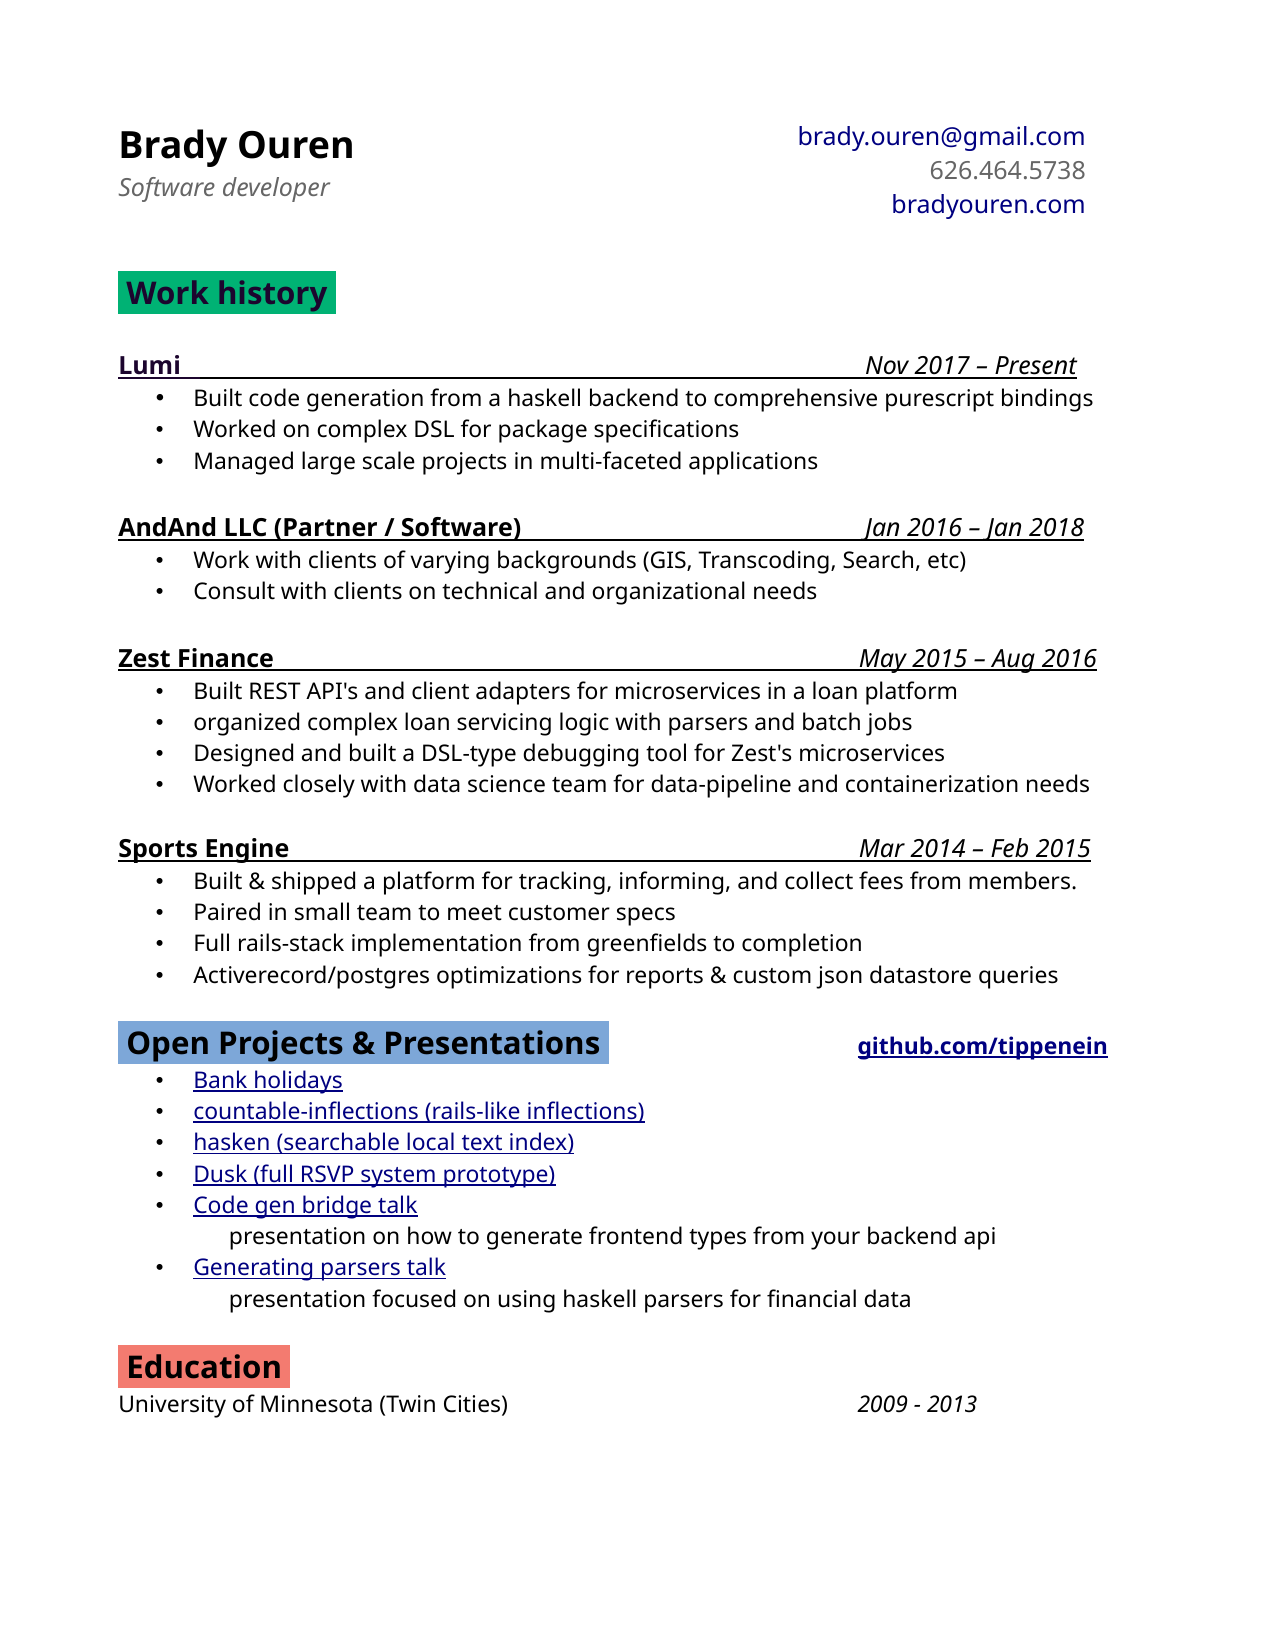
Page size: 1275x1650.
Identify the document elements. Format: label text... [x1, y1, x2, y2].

list Activerecord/postgres optimizations for reports & custom json datastore queries [156, 959, 1157, 1021]
list presentation on how to generate frontend types from your backend api [156, 1220, 1157, 1251]
text Software developer [118, 169, 1157, 203]
text Open Projects & Presentations github.com/tippenein [118, 1021, 1157, 1064]
text AndAnd LLC (Partner / Software) Jan 2016 – Jan 2018 [118, 476, 1157, 544]
list presentation focused on using haskell parsers for financial data [156, 1282, 1157, 1314]
text Brady Ouren [118, 118, 1157, 169]
text Zest Finance May 2015 – Aug 2016 [118, 641, 1157, 674]
list Designed and built a DSL-type debugging tool for Zest's microservices [156, 737, 1157, 768]
text Lumi Nov 2017 – Present [118, 348, 1157, 382]
list Managed large scale projects in multi-faceted applications [156, 444, 1157, 476]
list Built REST API's and client adapters for microservices in a loan platform [156, 674, 1157, 706]
text Sports Engine Mar 2014 – Feb 2015 [118, 831, 1157, 865]
list countable-inflections (rails-like inflections) [156, 1095, 1157, 1126]
text University of Minnesota (Twin Cities) 2009 - 2013 [118, 1388, 1157, 1419]
list Bank holidays [156, 1064, 1157, 1095]
list Paired in small team to meet customer specs [156, 896, 1157, 927]
list Built code generation from a haskell backend to comprehensive purescript bindings [156, 382, 1157, 413]
text Work history [118, 271, 1157, 314]
list Built & shipped a platform for tracking, informing, and collect fees from members. [156, 865, 1157, 896]
list Dusk (full RSVP system prototype) [156, 1157, 1157, 1189]
list Worked closely with data science team for data-pipeline and containerization needs [156, 768, 1157, 799]
list Worked on complex DSL for package specifications [156, 413, 1157, 444]
list Consult with clients on technical and organizational needs [156, 575, 1157, 606]
list Full rails-stack implementation from greenfields to completion [156, 927, 1157, 959]
list organized complex loan servicing logic with parsers and batch jobs [156, 706, 1157, 737]
list Work with clients of varying backgrounds (GIS, Transcoding, Search, etc) [156, 544, 1157, 575]
list Generating parsers talk [156, 1251, 1157, 1282]
list Code gen bridge talk [156, 1189, 1157, 1220]
text Education [118, 1345, 1157, 1388]
list hasken (searchable local text index) [156, 1126, 1157, 1157]
